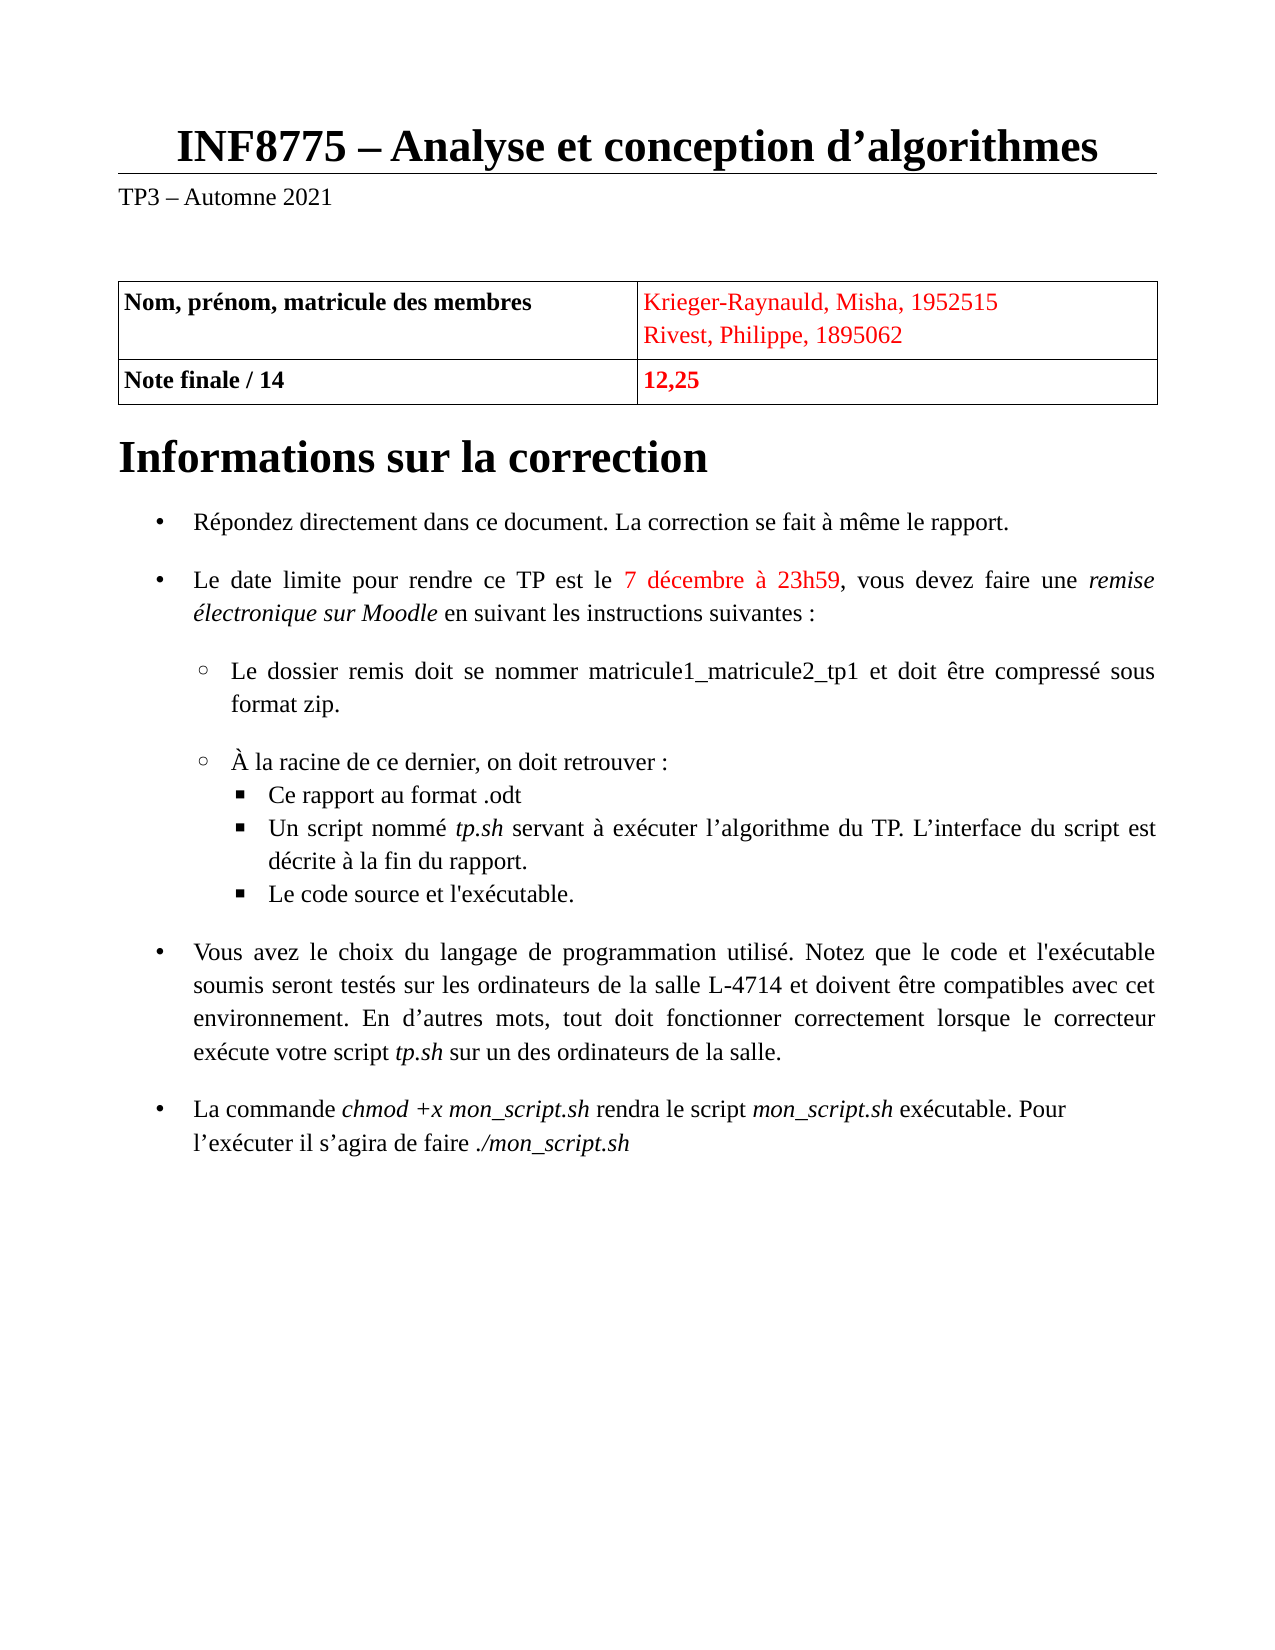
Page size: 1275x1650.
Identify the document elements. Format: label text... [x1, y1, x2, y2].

table_header Nom, prénom, matricule des membres [119, 282, 637, 359]
list Un script nommé tp.sh servant à exécuter l’algorithme du TP. L’interface du script est décrite à la fin du rapport. [231, 813, 1157, 875]
table_cell 12,25 [638, 360, 1157, 404]
table_cell Note finale / 14 [119, 360, 637, 404]
subtitle INF8775 – Analyse et conception d’algorithmes [118, 118, 1157, 173]
list Ce rapport au format .odt [231, 780, 1157, 809]
list Répondez directement dans ce document. La correction se fait à même le rapport. [156, 507, 1157, 536]
list La commande chmod +x mon_script.sh rendra le script mon_script.sh exécutable. Pour l’exécuter il s’agira de faire ./mon_script.sh [156, 1094, 1157, 1156]
list Le code source et l'exécutable. [231, 879, 1157, 908]
list Vous avez le choix du langage de programmation utilisé. Notez que le code et l'exécutable soumis seront testés sur les ordinateurs de la salle L-4714 et doivent être compatibles avec cet environnement. En d’autres mots, tout doit fonctionner correctement lorsque le correcteur exécute votre script tp.sh sur un des ordinateurs de la salle. [156, 937, 1157, 1065]
table_header Krieger-Raynauld, Misha, 1952515 Rivest, Philippe, 1895062 [638, 282, 1157, 359]
list Le date limite pour rendre ce TP est le 7 décembre à 23h59, vous devez faire une remise électronique sur Moodle en suivant les instructions suivantes : [156, 565, 1157, 627]
subtitle Informations sur la correction [118, 429, 1157, 482]
text TP3 – Automne 2021 [118, 182, 1157, 211]
list Le dossier remis doit se nommer matricule1_matricule2_tp1 et doit être compressé sous format zip. [193, 656, 1157, 718]
list À la racine de ce dernier, on doit retrouver : [193, 747, 1157, 776]
